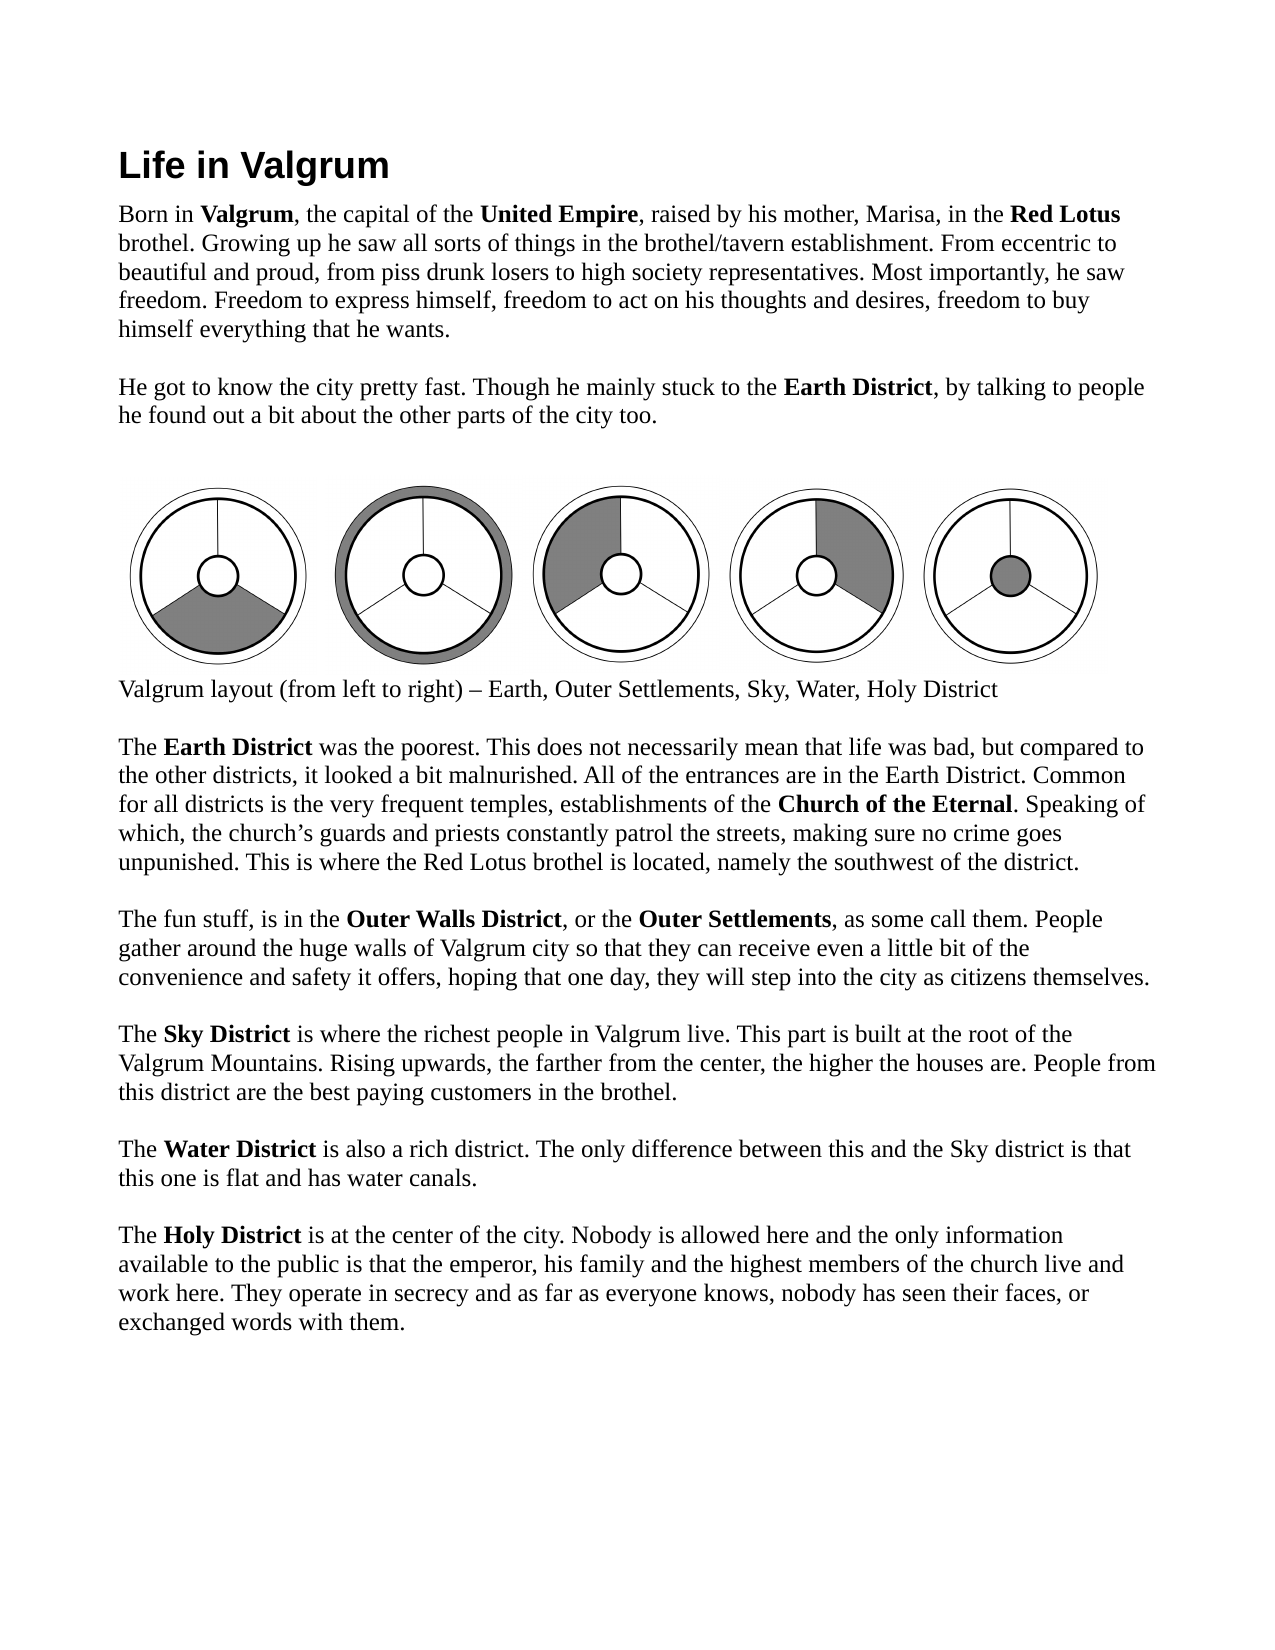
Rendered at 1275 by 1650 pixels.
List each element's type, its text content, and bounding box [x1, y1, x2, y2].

text The Holy District is at the center of the city. Nobody is allowed here and the only information available to the public is that the emperor, his family and the highest members of the church live and work here. They operate in secrecy and as far as everyone knows, nobody has seen their faces, or exchanged words with them. [118, 1221, 1157, 1336]
picture [120, 477, 317, 675]
text Valgrum layout (from left to right) – Earth, Outer Settlements, Sky, Water, Holy District [118, 458, 1157, 703]
picture [324, 475, 1108, 675]
subtitle Life in Valgrum [118, 143, 1157, 187]
text Born in Valgrum, the capital of the United Empire, raised by his mother, Marisa, in the Red Lotus brothel. Growing up he saw all sorts of things in the brothel/tavern establishment. From eccentric to beautiful and proud, from piss drunk losers to high society representatives. Most importantly, he saw freedom. Freedom to express himself, freedom to act on his thoughts and desires, freedom to buy himself everything that he wants. [118, 199, 1157, 343]
text The Earth District was the poorest. This does not necessarily mean that life was bad, but compared to the other districts, it looked a bit malnurished. All of the entrances are in the Earth District. Common for all districts is the very frequent temples, establishments of the Church of the Eternal. Speaking of which, the church’s guards and priests constantly patrol the streets, making sure no crime goes unpunished. This is where the Red Lotus brothel is located, namely the southwest of the district. [118, 732, 1157, 876]
text The Water District is also a rich district. The only difference between this and the Sky district is that this one is flat and has water canals. [118, 1134, 1157, 1192]
text The fun stuff, is in the Outer Walls District, or the Outer Settlements, as some call them. People gather around the huge walls of Valgrum city so that they can receive even a little bit of the convenience and safety it offers, hoping that one day, they will step into the city as citizens themselves. [118, 904, 1157, 991]
text He got to know the city pretty fast. Though he mainly stuck to the Earth District, by talking to people he found out a bit about the other parts of the city too. [118, 372, 1157, 429]
text The Sky District is where the richest people in Valgrum live. This part is built at the root of the Valgrum Mountains. Rising upwards, the farther from the center, the higher the houses are. People from this district are the best paying customers in the brothel. [118, 1019, 1157, 1106]
